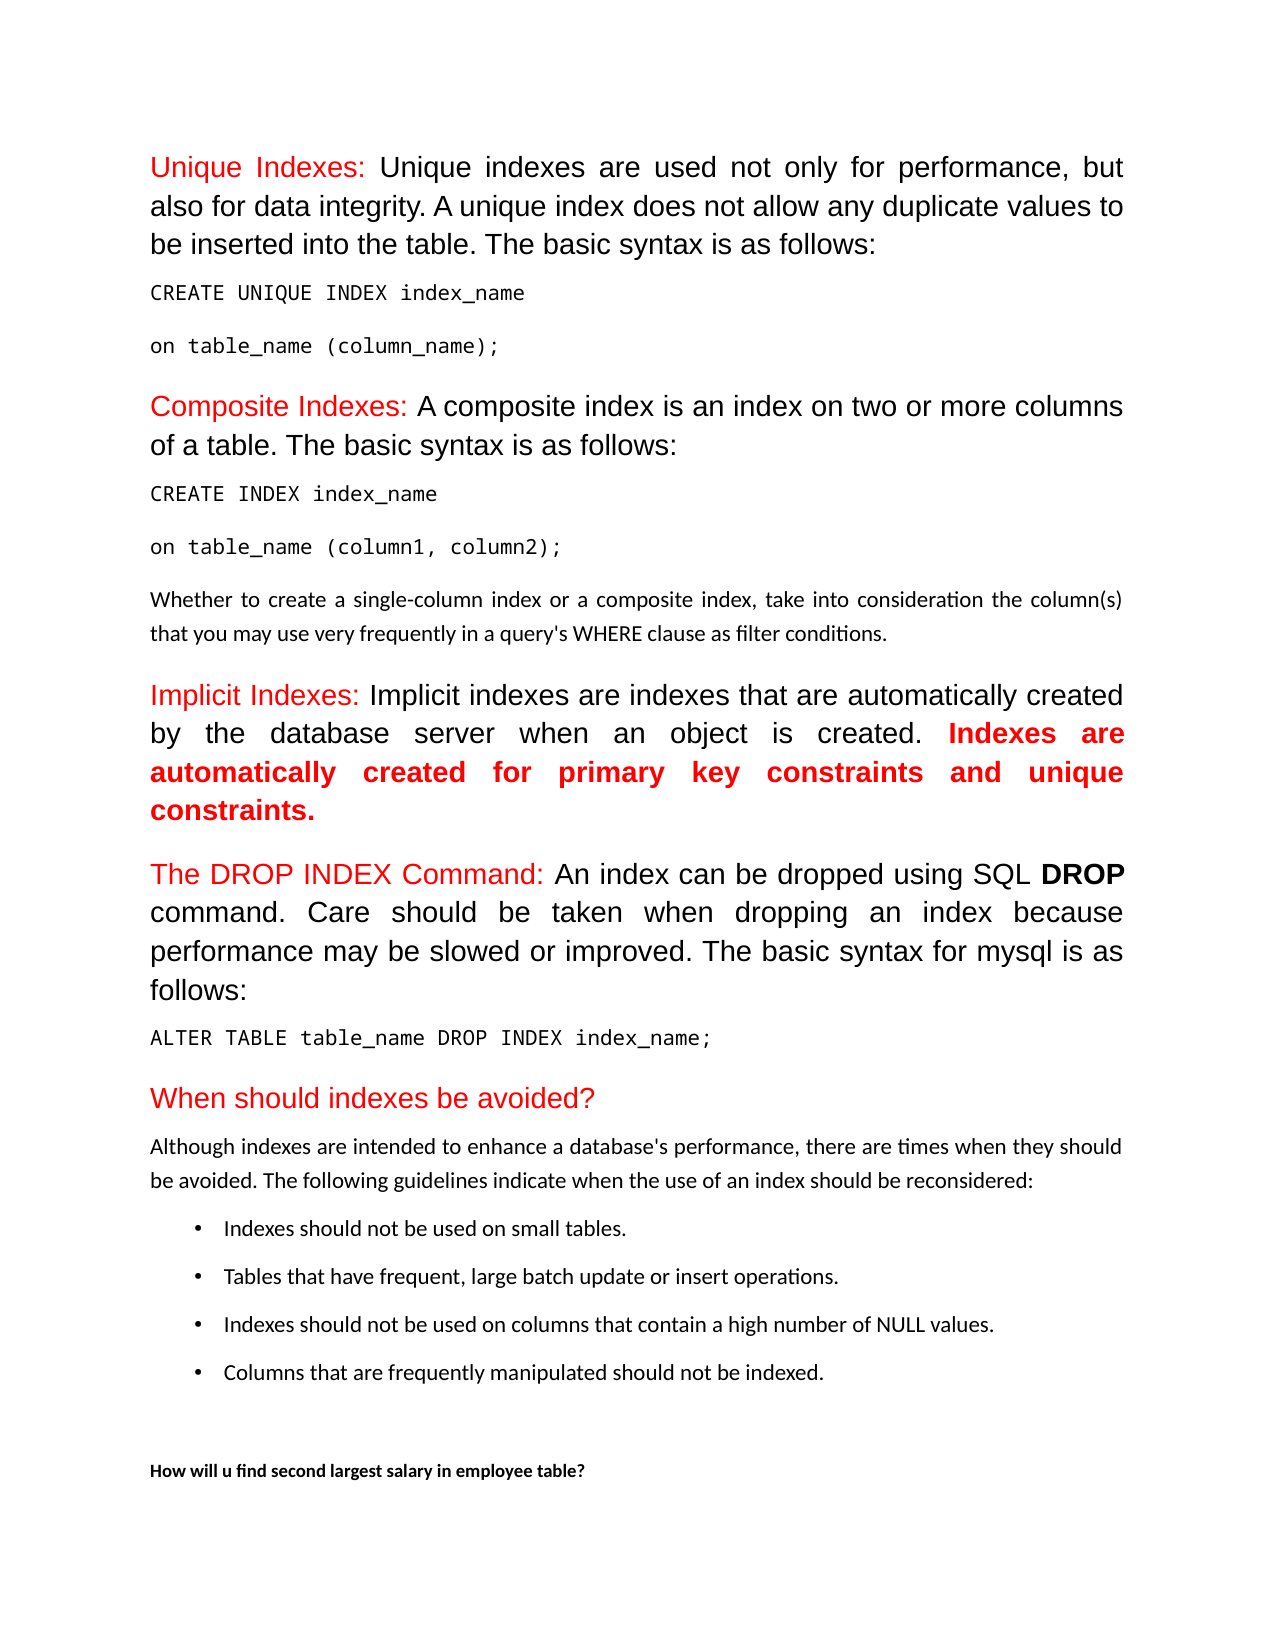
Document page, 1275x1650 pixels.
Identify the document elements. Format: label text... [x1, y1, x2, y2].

text on table_name (column_name); [150, 332, 1125, 360]
subtitle Implicit Indexes: Implicit indexes are indexes that are automatically created by the database server when an object is created. Indexes are automatically created for primary key constraints and unique constraints. [150, 678, 1125, 827]
list Columns that are frequently manipulated should not be indexed. [194, 1358, 1125, 1386]
text Whether to create a single-column index or a composite index, take into consideration the column(s) that you may use very frequently in a query's WHERE clause as filter conditions. [150, 586, 1125, 647]
text on table_name (column1, column2); [150, 532, 1125, 561]
text ALTER TABLE table_name DROP INDEX index_name; [150, 1023, 1125, 1052]
text CREATE UNIQUE INDEX index_name [150, 278, 1125, 307]
text Although indexes are intended to enhance a database's performance, there are times when they should be avoided. The following guidelines indicate when the use of an index should be reconsidered: [150, 1132, 1125, 1194]
list Indexes should not be used on columns that contain a high number of NULL values. [194, 1310, 1125, 1338]
list Tables that have frequent, large batch update or insert operations. [194, 1262, 1125, 1290]
subtitle Composite Indexes: A composite index is an index on two or more columns of a table. The basic syntax is as follows: [150, 389, 1125, 461]
subtitle Unique Indexes: Unique indexes are used not only for performance, but also for data integrity. A unique index does not allow any duplicate values to be inserted into the table. The basic syntax is as follows: [150, 150, 1125, 261]
subtitle The DROP INDEX Command: An index can be dropped using SQL DROP command. Care should be taken when dropping an index because performance may be slowed or improved. The basic syntax for mysql is as follows: [150, 857, 1125, 1006]
text CREATE INDEX index_name [150, 479, 1125, 507]
list Indexes should not be used on small tables. [194, 1214, 1125, 1242]
list How will u find second largest salary in employee table? [150, 1459, 1125, 1482]
subtitle When should indexes be avoided? [150, 1081, 1125, 1115]
